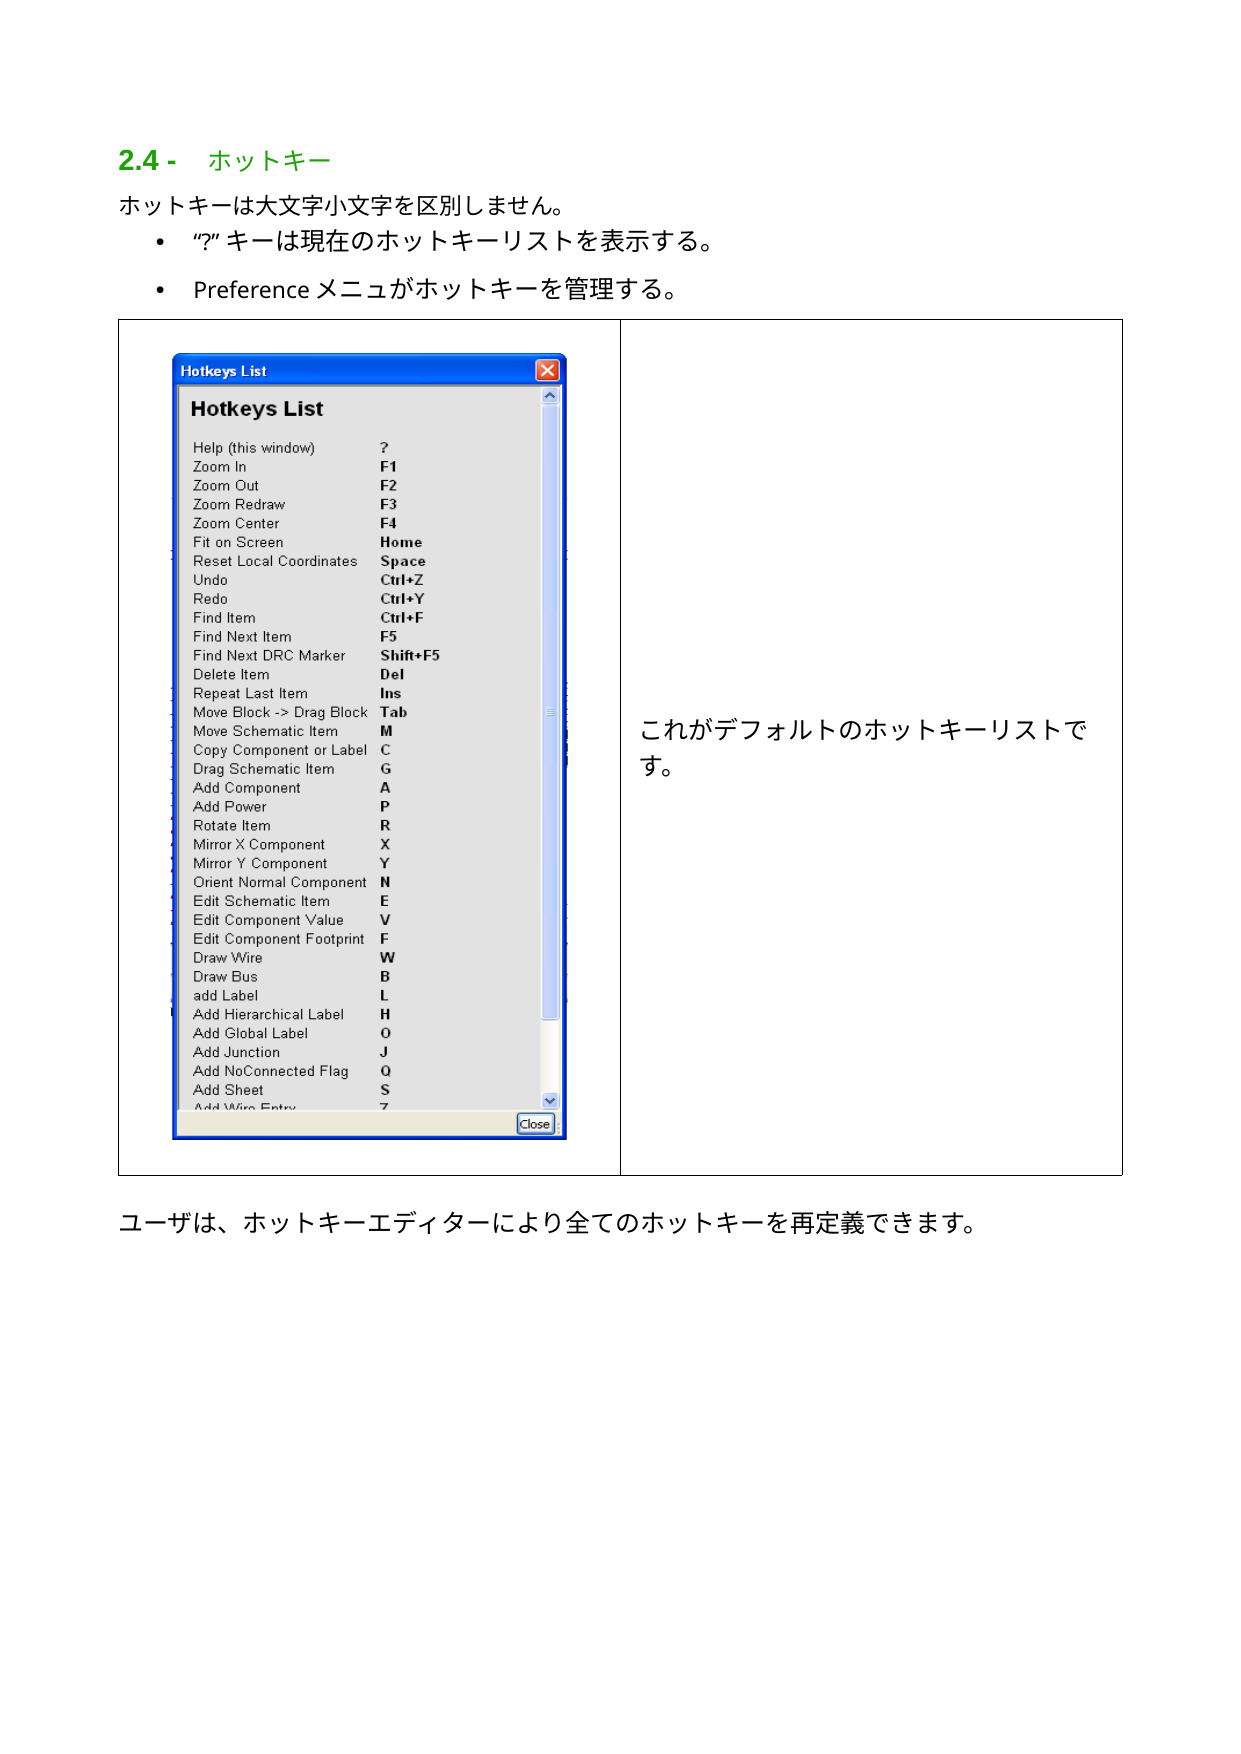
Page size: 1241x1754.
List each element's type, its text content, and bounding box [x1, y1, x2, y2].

table_header [119, 320, 620, 1175]
text ホットキーは大文字小文字を区別しません。 [118, 190, 1122, 221]
picture [170, 353, 568, 1140]
subtitle ホットキー [118, 141, 1122, 177]
list “?” キーは現在のホットキーリストを表示する。 [156, 221, 1122, 257]
list Preferenceメニュがホットキーを管理する。 [156, 270, 1122, 306]
text ユーザは、ホットキーエディターにより全てのホットキーを再定義できます。 [118, 1204, 1122, 1240]
table_header これがデフォルトのホットキーリストです。 [621, 320, 1122, 1175]
